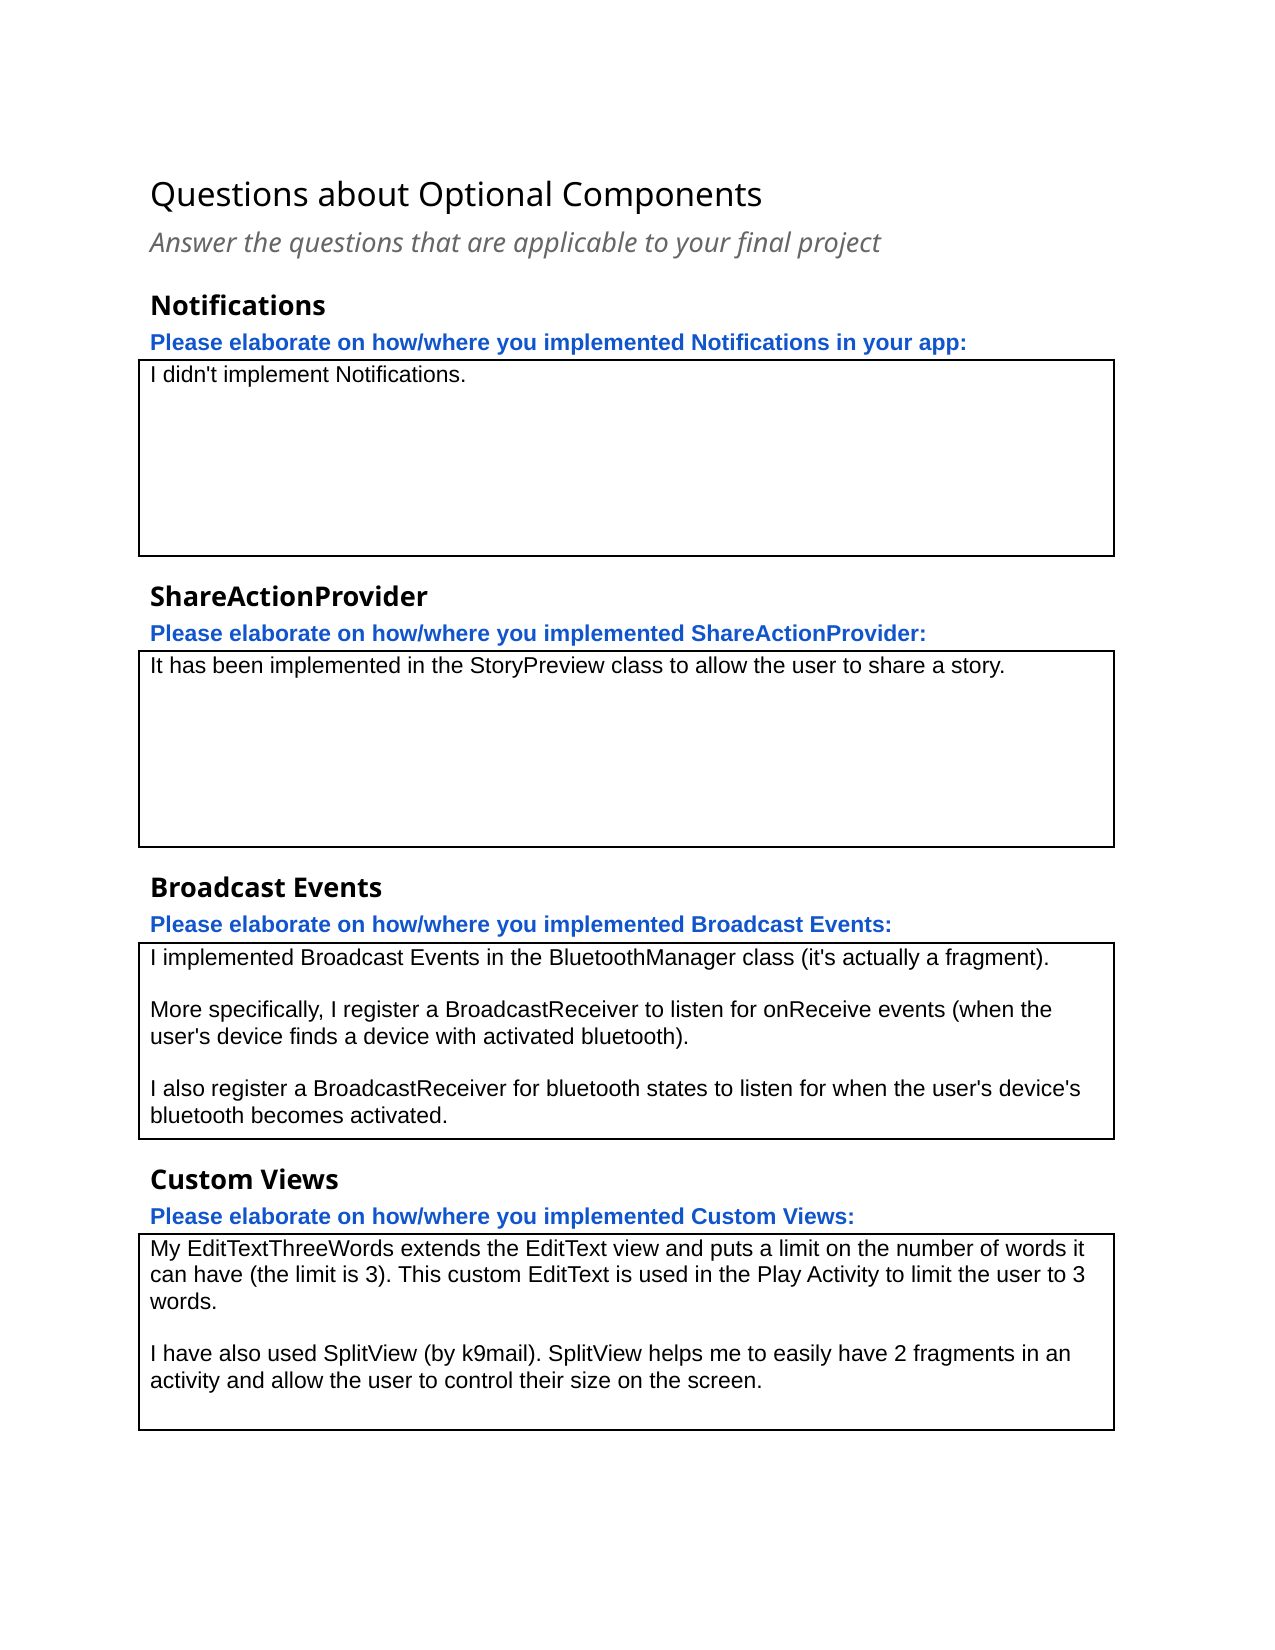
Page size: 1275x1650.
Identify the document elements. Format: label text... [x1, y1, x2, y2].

table_header It has been implemented in the StoryPreview class to allow the user to share a story. [140, 652, 1113, 846]
text Please elaborate on how/where you implemented ShareActionProvider: [150, 620, 1125, 646]
text Please elaborate on how/where you implemented Custom Views: [150, 1203, 1125, 1229]
subtitle Notifications [150, 286, 1125, 323]
table_header I didn't implement Notifications. [140, 361, 1113, 555]
subtitle Questions about Optional Components [150, 171, 1125, 216]
text Please elaborate on how/where you implemented Notifications in your app: [150, 329, 1125, 355]
table_header My EditTextThreeWords extends the EditText view and puts a limit on the number of words it can have (the limit is 3). This custom EditText is used in the Play Activity to limit the user to 3 words. I have also used SplitView (by k9mail). SplitView helps me to easily have 2 fragments in an activity and allow the user to control their size on the screen. [140, 1235, 1113, 1429]
subtitle ShareActionProvider [150, 578, 1125, 614]
table_header I implemented Broadcast Events in the BluetoothManager class (it's actually a fragment). More specifically, I register a BroadcastReceiver to listen for onReceive events (when the user's device finds a device with activated bluetooth). I also register a BroadcastReceiver for bluetooth states to listen for when the user's device's bluetooth becomes activated. [140, 944, 1113, 1137]
subtitle Broadcast Events [150, 869, 1125, 906]
subtitle Answer the questions that are applicable to your final project [150, 223, 1125, 260]
text Please elaborate on how/where you implemented Broadcast Events: [150, 911, 1125, 938]
subtitle Custom Views [150, 1160, 1125, 1197]
